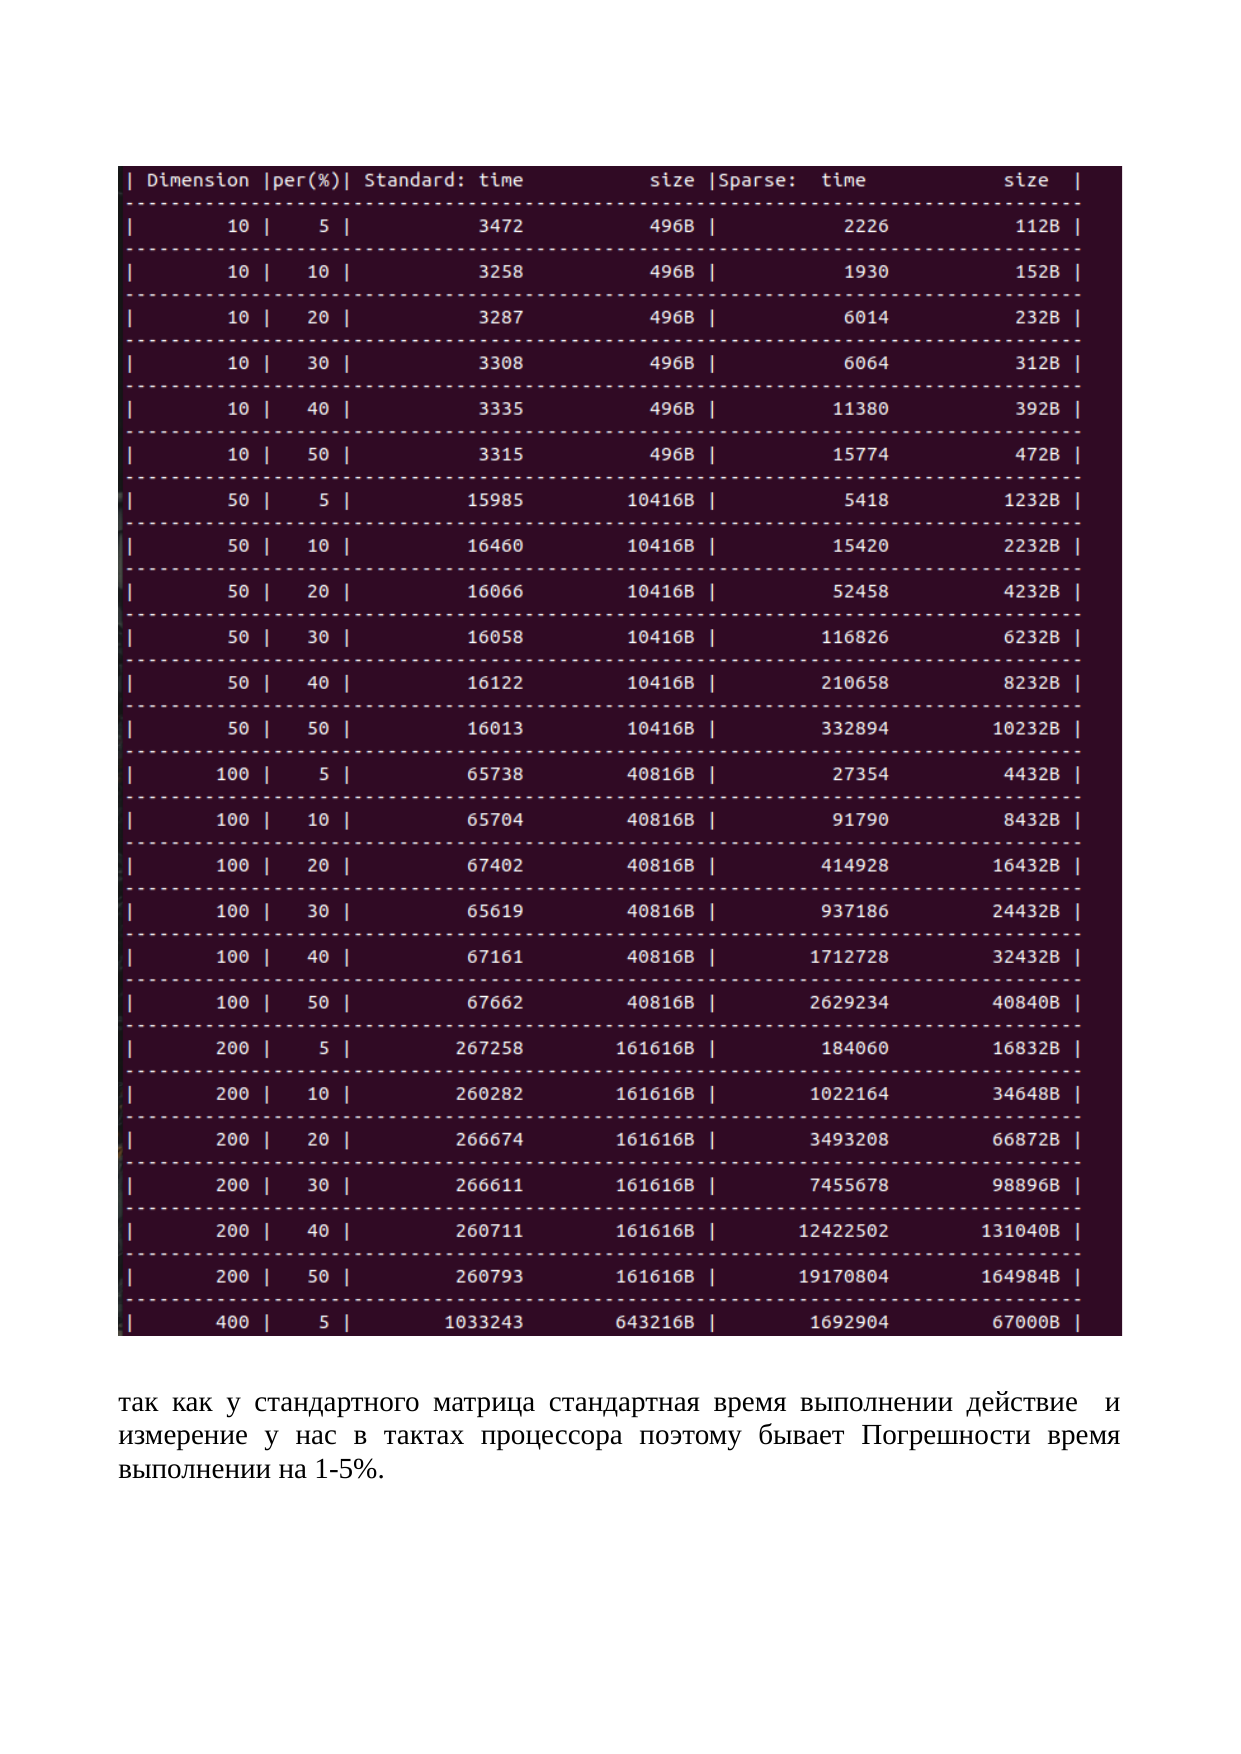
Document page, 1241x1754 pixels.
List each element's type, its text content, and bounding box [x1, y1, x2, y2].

picture [118, 166, 1123, 1336]
text так как у стандартного матрица стандартная время выполнении действие и измерение у нас в тактах процессора поэтому бывает Погрешности время выполнении на 1-5%. [118, 1384, 1122, 1484]
